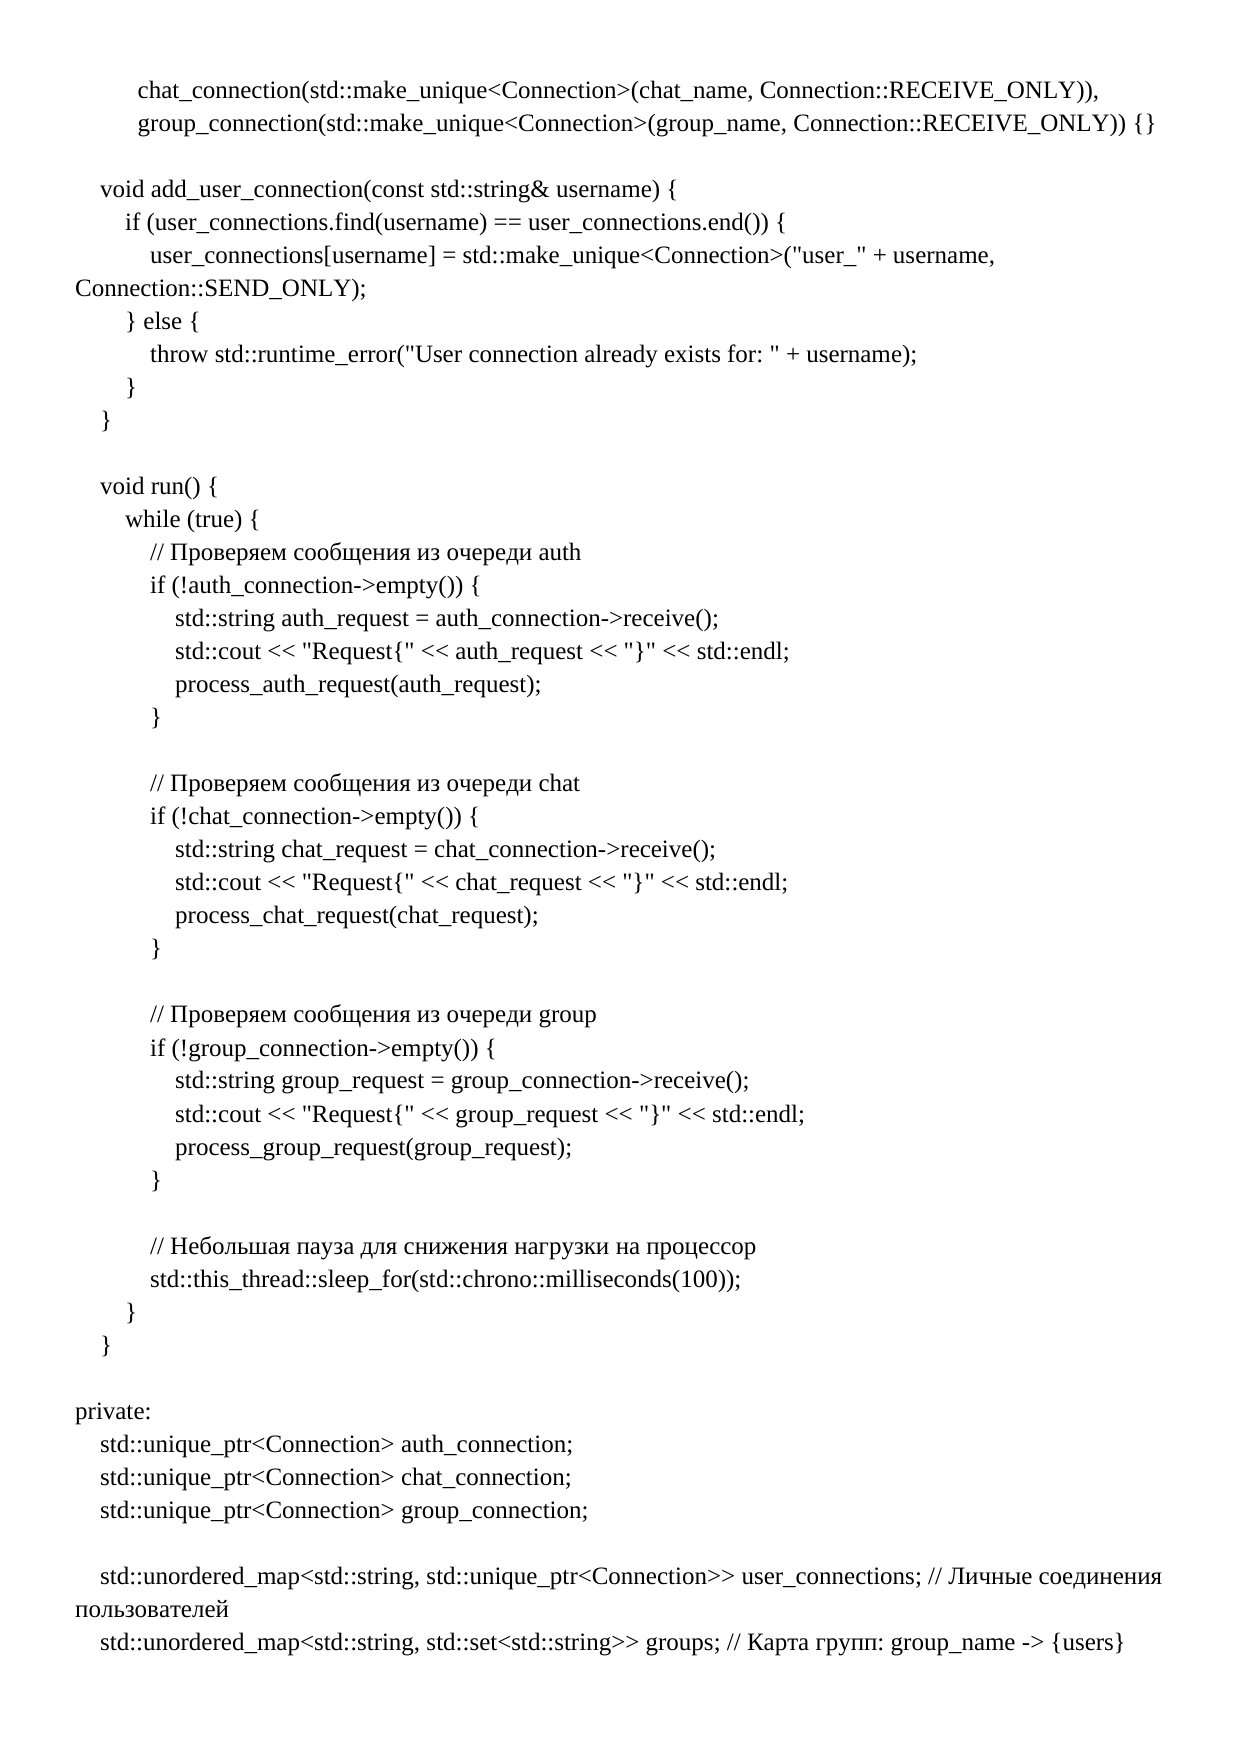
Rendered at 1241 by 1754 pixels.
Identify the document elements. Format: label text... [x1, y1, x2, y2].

text if (!chat_connection->empty()) { [75, 801, 1165, 830]
text } [75, 372, 1165, 401]
text void add_user_connection(const std::string& username) { [75, 174, 1165, 203]
text // Небольшая пауза для снижения нагрузки на процессор [75, 1231, 1165, 1259]
text process_chat_request(chat_request); [75, 901, 1165, 929]
text throw std::runtime_error("User connection already exists for: " + username); [75, 339, 1165, 368]
text user_connections[username] = std::make_unique<Connection>("user_" + username, Connection::SEND_ONLY); [75, 240, 1165, 302]
text } [75, 702, 1165, 731]
text std::unique_ptr<Connection> chat_connection; [75, 1462, 1165, 1491]
text process_group_request(group_request); [75, 1132, 1165, 1160]
text if (user_connections.find(username) == user_connections.end()) { [75, 207, 1165, 236]
text std::unordered_map<std::string, std::set<std::string>> groups; // Карта групп: group_name -> {users} [75, 1627, 1165, 1656]
text if (!auth_connection->empty()) { [75, 570, 1165, 599]
text } [75, 1297, 1165, 1326]
text std::string chat_request = chat_connection->receive(); [75, 834, 1165, 863]
text } [75, 1165, 1165, 1193]
text std::unique_ptr<Connection> group_connection; [75, 1495, 1165, 1524]
text while (true) { [75, 504, 1165, 533]
text process_auth_request(auth_request); [75, 669, 1165, 698]
text private: [75, 1396, 1165, 1424]
text std::string auth_request = auth_connection->receive(); [75, 603, 1165, 632]
text } [75, 933, 1165, 962]
text std::cout << "Request{" << chat_request << "}" << std::endl; [75, 867, 1165, 896]
text chat_connection(std::make_unique<Connection>(chat_name, Connection::RECEIVE_ONLY)), [75, 75, 1165, 104]
text } else { [75, 306, 1165, 335]
text std::cout << "Request{" << auth_request << "}" << std::endl; [75, 636, 1165, 665]
text if (!group_connection->empty()) { [75, 1033, 1165, 1061]
text group_connection(std::make_unique<Connection>(group_name, Connection::RECEIVE_ONLY)) {} [75, 108, 1165, 137]
text // Проверяем сообщения из очереди group [75, 999, 1165, 1028]
text std::unordered_map<std::string, std::unique_ptr<Connection>> user_connections; // Личные соединения пользователей [75, 1561, 1165, 1623]
text std::unique_ptr<Connection> auth_connection; [75, 1429, 1165, 1458]
text } [75, 1330, 1165, 1358]
text std::string group_request = group_connection->receive(); [75, 1066, 1165, 1094]
text // Проверяем сообщения из очереди chat [75, 768, 1165, 797]
text std::this_thread::sleep_for(std::chrono::milliseconds(100)); [75, 1264, 1165, 1292]
text // Проверяем сообщения из очереди auth [75, 537, 1165, 566]
text } [75, 405, 1165, 434]
text void run() { [75, 471, 1165, 500]
text std::cout << "Request{" << group_request << "}" << std::endl; [75, 1099, 1165, 1127]
